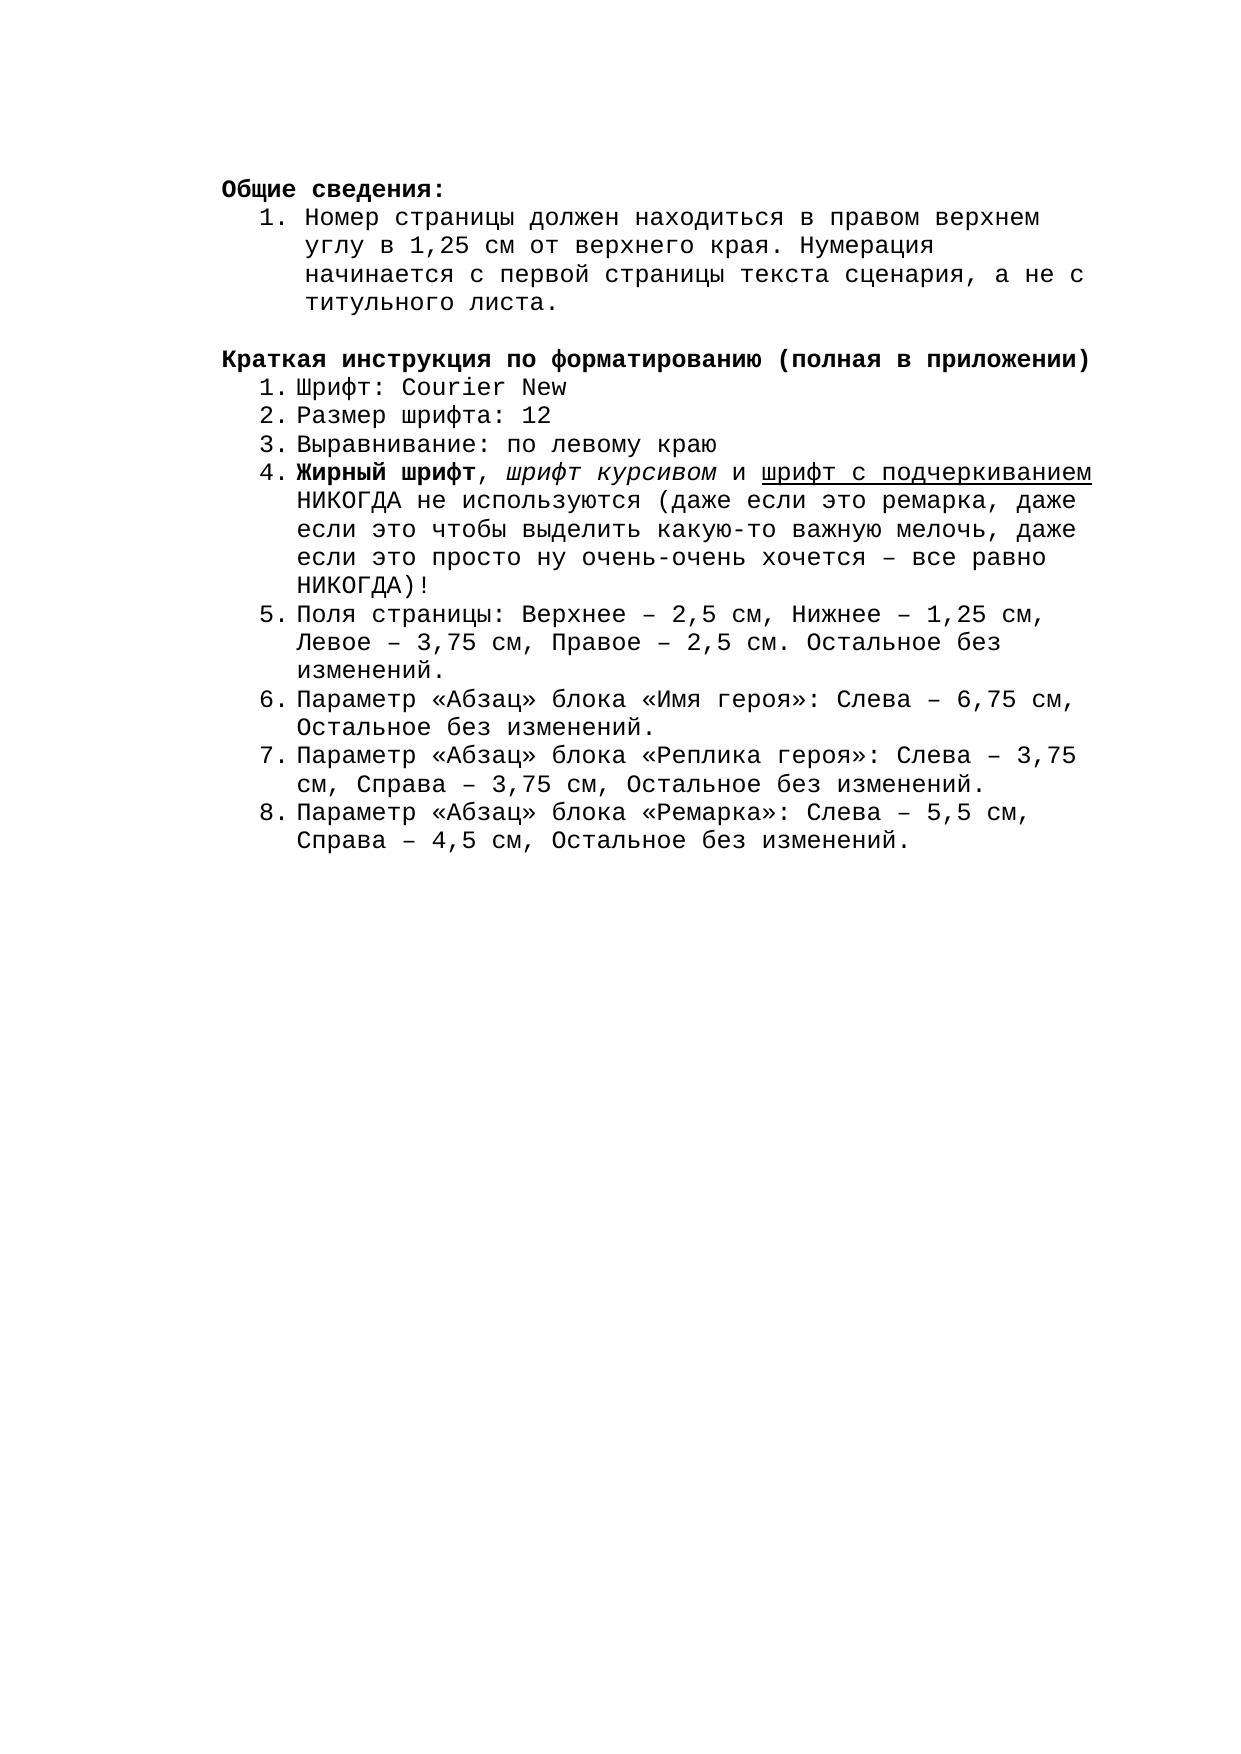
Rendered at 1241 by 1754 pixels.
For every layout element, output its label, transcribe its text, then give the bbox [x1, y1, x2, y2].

list Номер страницы должен находиться в правом верхнем углу в 1,25 см от верхнего края. Нумерация начинается с первой страницы текста сценария, а не с титульного листа. [259, 205, 1092, 318]
list Выравнивание: по левому краю [259, 431, 1092, 460]
list Шрифт: Courier New [259, 375, 1092, 403]
list Поля страницы: Верхнее – 2,5 см, Нижнее – 1,25 см, Левое – 3,75 см, Правое – 2,5 см. Остальное без изменений. [259, 601, 1092, 686]
list Жирный шрифт, шрифт курсивом и шрифт с подчеркиванием НИКОГДА не используются (даже если это ремарка, даже если это чтобы выделить какую-то важную мелочь, даже если это просто ну очень-очень хочется – все равно НИКОГДА)! [259, 460, 1092, 601]
list Параметр «Абзац» блока «Имя героя»: Слева – 6,75 см, Остальное без изменений. [259, 686, 1092, 743]
list Параметр «Абзац» блока «Реплика героя»: Слева – 3,75 см, Справа – 3,75 см, Остальное без изменений. [259, 743, 1092, 800]
subtitle Краткая инструкция по форматированию (полная в приложении) [221, 346, 1092, 375]
list Размер шрифта: 12 [259, 403, 1092, 431]
list Параметр «Абзац» блока «Ремарка»: Слева – 5,5 см, Справа – 4,5 см, Остальное без изменений. [259, 800, 1092, 856]
text Общие сведения: [221, 176, 1092, 205]
